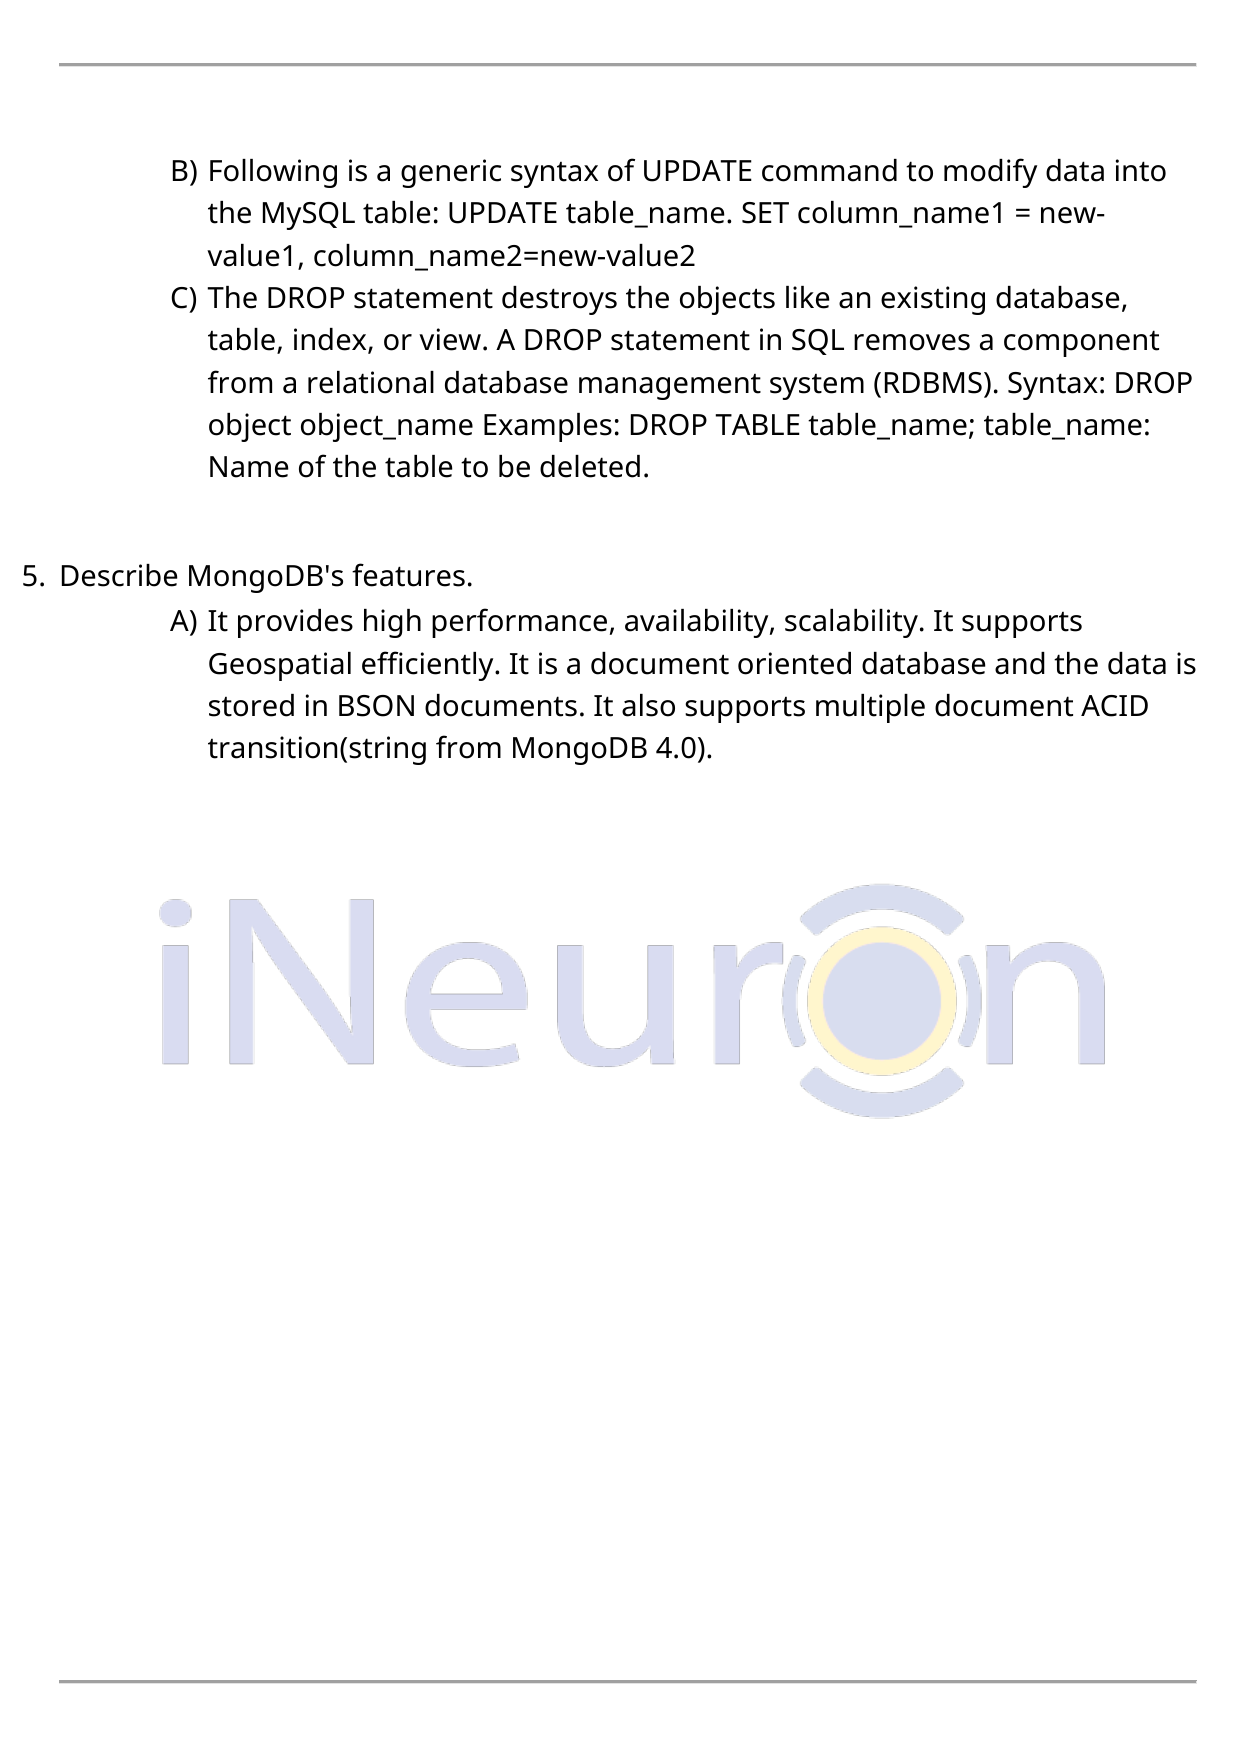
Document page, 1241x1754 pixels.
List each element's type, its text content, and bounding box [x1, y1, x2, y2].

list Following is a generic syntax of UPDATE command to modify data into the MySQL table: UPDATE table_name. SET column_name1 = new-value1, column_name2=new-value2 [170, 150, 1203, 274]
list It provides high performance, availability, scalability. It supports Geospatial efficiently. It is a document oriented database and the data is stored in BSON documents. It also supports multiple document ACID transition(string from MongoDB 4.0). [170, 601, 1203, 767]
list The DROP statement destroys the objects like an existing database, table, index, or view. A DROP statement in SQL removes a component from a relational database management system (RDBMS). Syntax: DROP object object_name Examples: DROP TABLE table_name; table_name: Name of the table to be deleted. [170, 277, 1203, 486]
list Describe MongoDB's features. [21, 556, 1203, 595]
